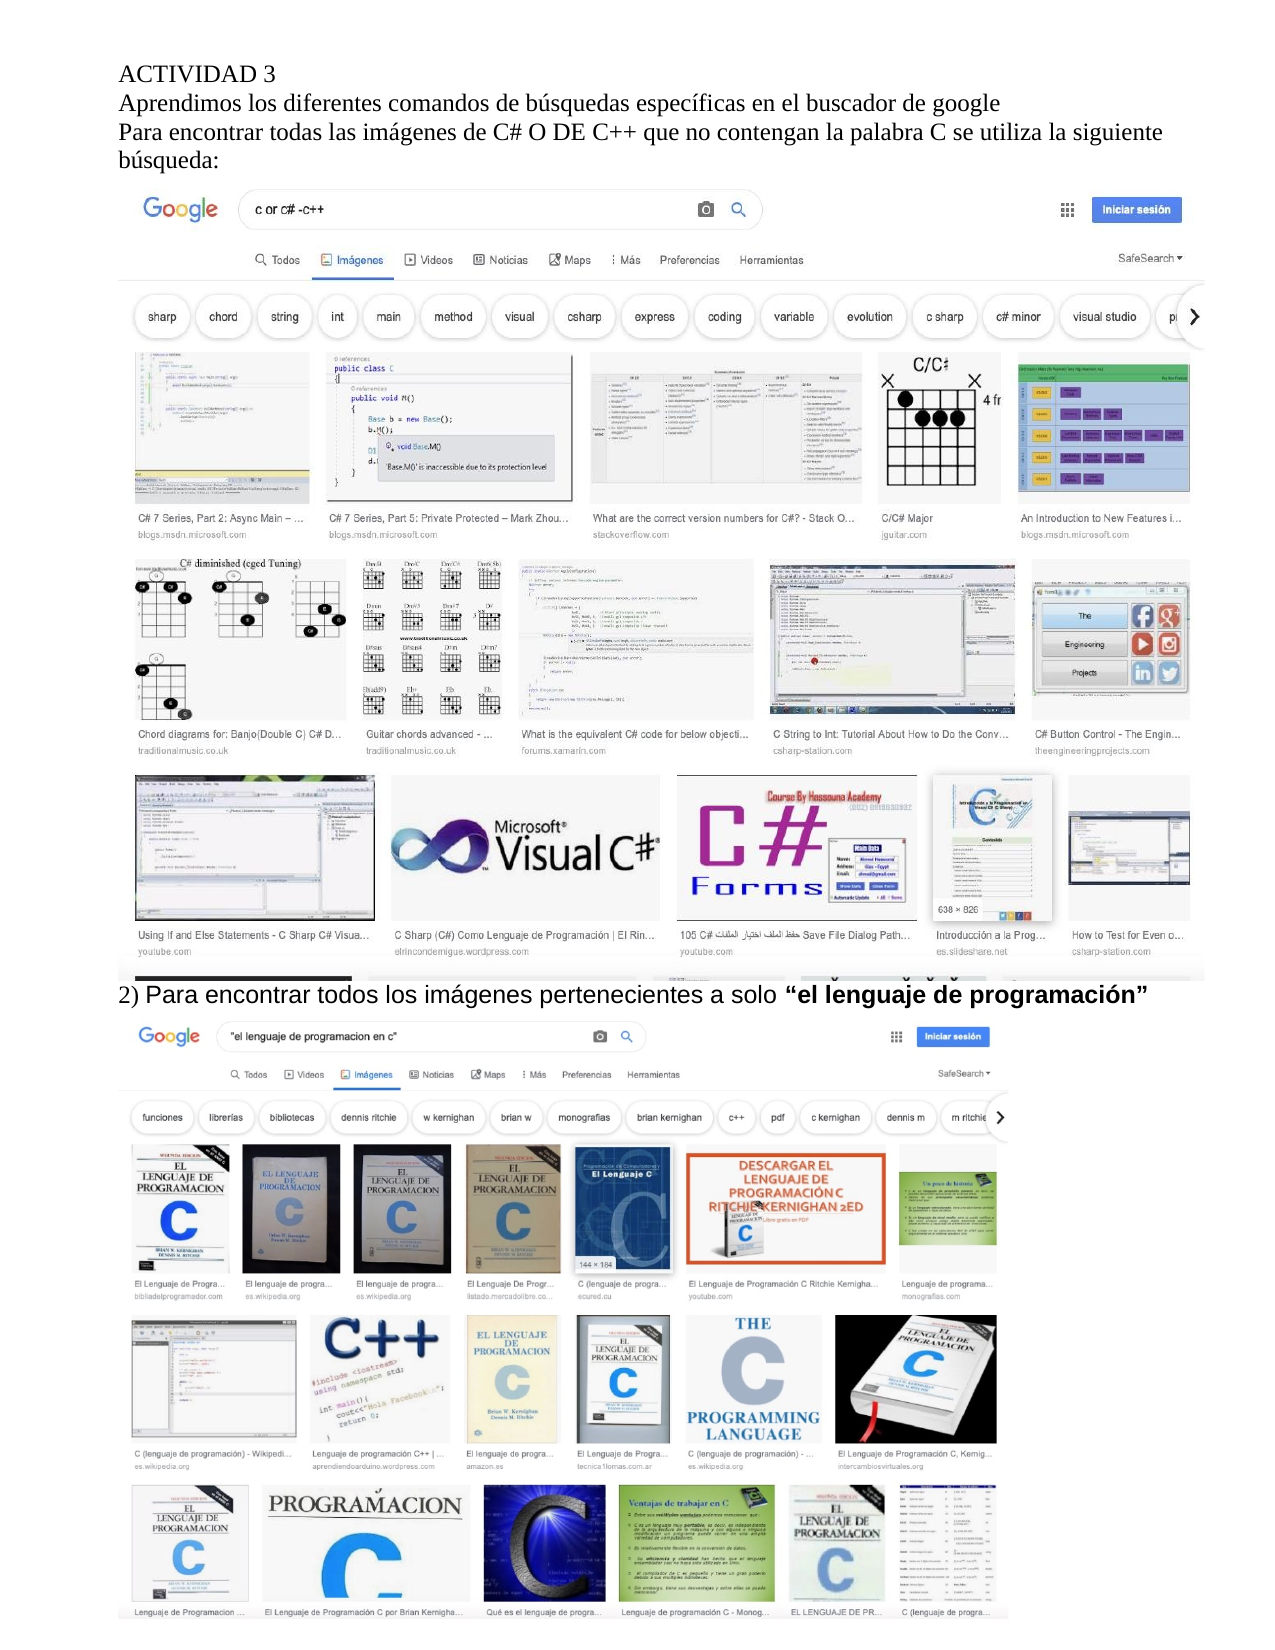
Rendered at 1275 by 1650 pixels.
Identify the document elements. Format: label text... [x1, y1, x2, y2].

text Aprendimos los diferentes comandos de búsquedas específicas en el buscador de google [118, 88, 1205, 117]
text Para encontrar todas las imágenes de C# O DE C++ que no contengan la palabra C se utiliza la siguiente búsqueda: [118, 117, 1205, 174]
text ACTIVIDAD 3 [118, 59, 1205, 88]
text 2) Para encontrar todos los imágenes pertenecientes a solo “el lenguaje de programación” [118, 981, 1205, 1009]
